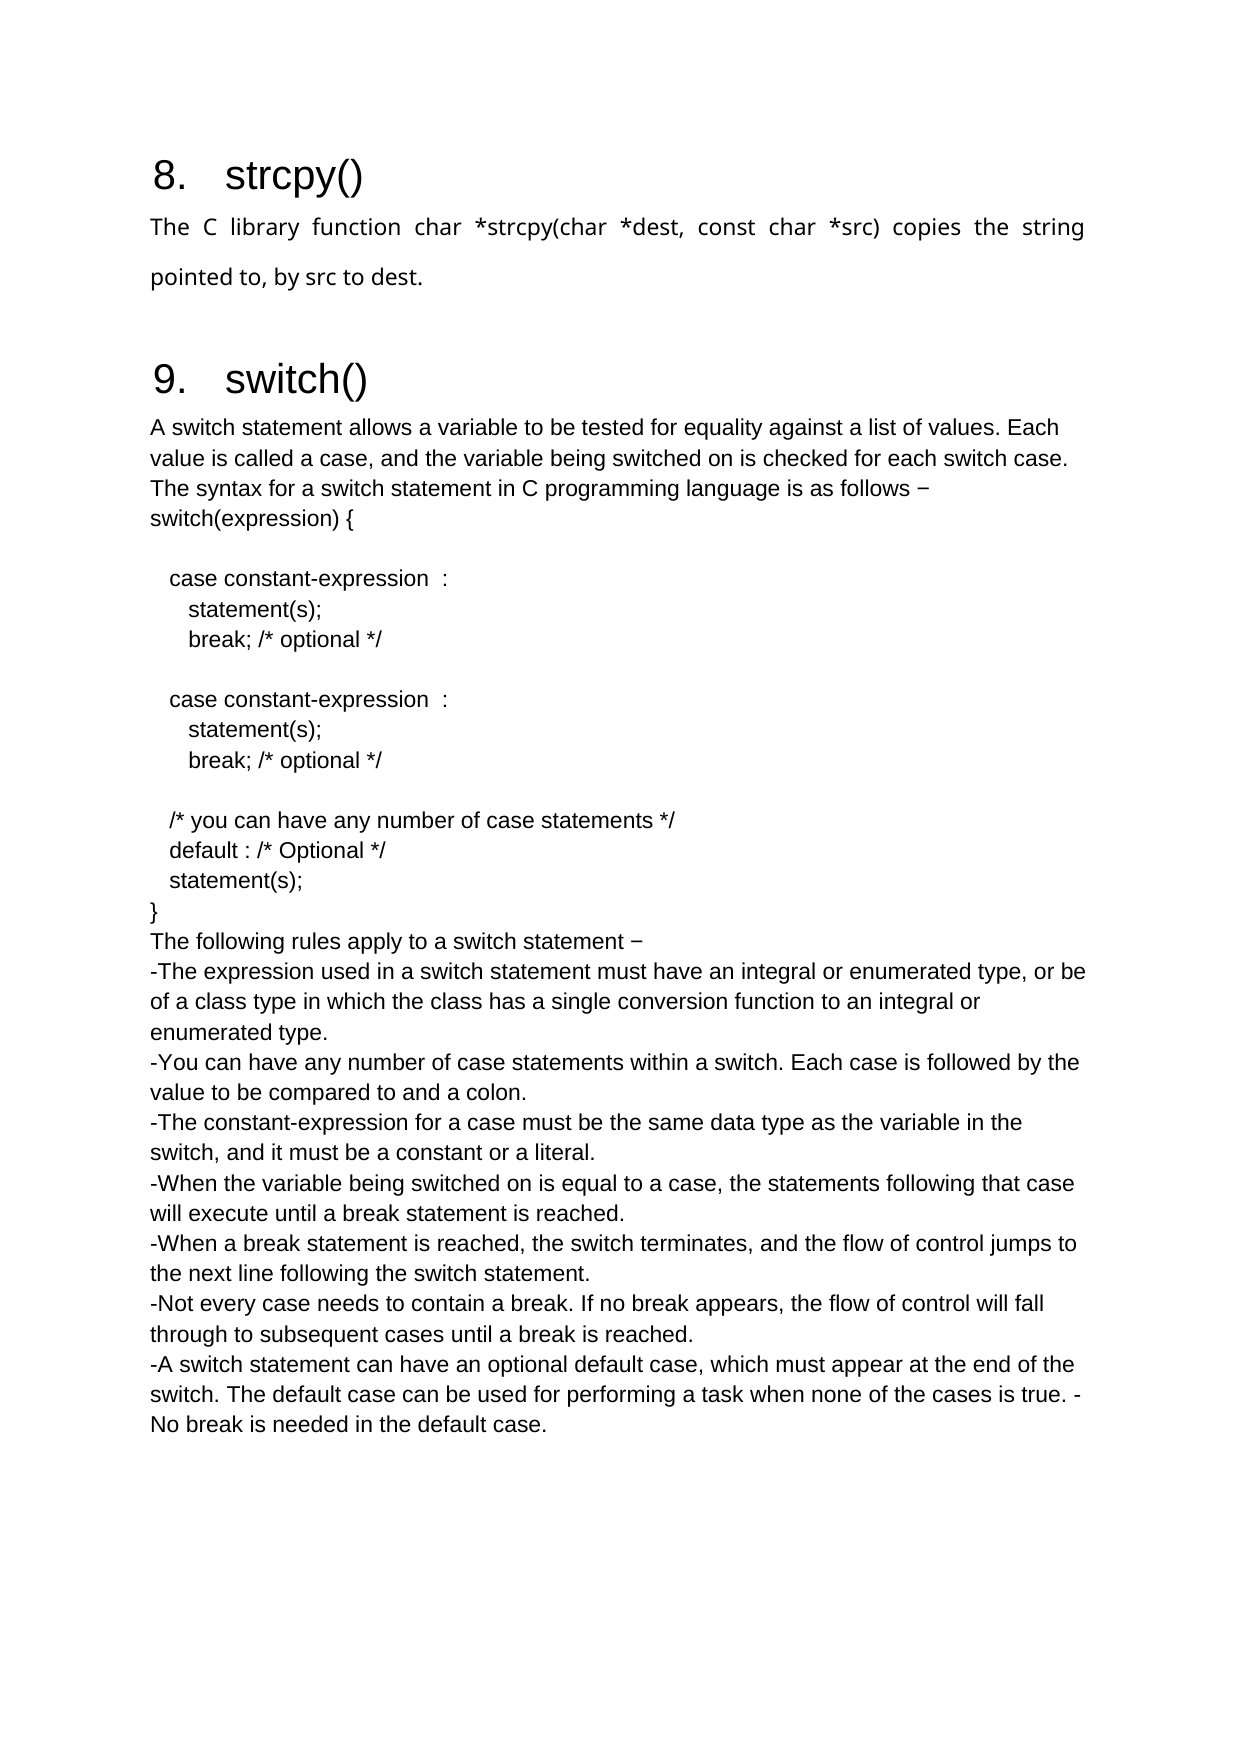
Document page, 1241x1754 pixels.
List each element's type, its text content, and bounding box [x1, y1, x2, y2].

subtitle switch() [187, 354, 1090, 402]
text -When the variable being switched on is equal to a case, the statements following that case will execute until a break statement is reached. [150, 1169, 1090, 1226]
text A switch statement allows a variable to be tested for equality against a list of values. Each value is called a case, and the variable being switched on is checked for each switch case. [150, 414, 1090, 471]
text The following rules apply to a switch statement − [150, 928, 1090, 954]
text switch(expression) { case constant-expression : statement(s); break; /* optional */ case constant-expression : statement(s); break; /* optional */ /* you can have any number of case statements */ default : /* Optional */ statement(s); } [150, 505, 1090, 924]
text -A switch statement can have an optional default case, which must appear at the end of the switch. The default case can be used for performing a task when none of the cases is true. -No break is needed in the default case. [150, 1351, 1090, 1438]
text -The expression used in a switch statement must have an integral or enumerated type, or be of a class type in which the class has a single conversion function to an integral or enumerated type. [150, 958, 1090, 1045]
text -Not every case needs to contain a break. If no break appears, the flow of control will fall through to subsequent cases until a break is reached. [150, 1290, 1090, 1347]
subtitle strcpy() [187, 150, 1090, 198]
text -When a break statement is reached, the switch terminates, and the flow of control jumps to the next line following the switch statement. [150, 1230, 1090, 1287]
text The syntax for a switch statement in C programming language is as follows − [150, 475, 1090, 501]
text -You can have any number of case statements within a switch. Each case is followed by the value to be compared to and a colon. [150, 1049, 1090, 1105]
text The C library function char *strcpy(char *dest, const char *src) copies the string pointed to, by src to dest. [150, 210, 1086, 293]
text -The constant-expression for a case must be the same data type as the variable in the switch, and it must be a constant or a literal. [150, 1109, 1090, 1166]
